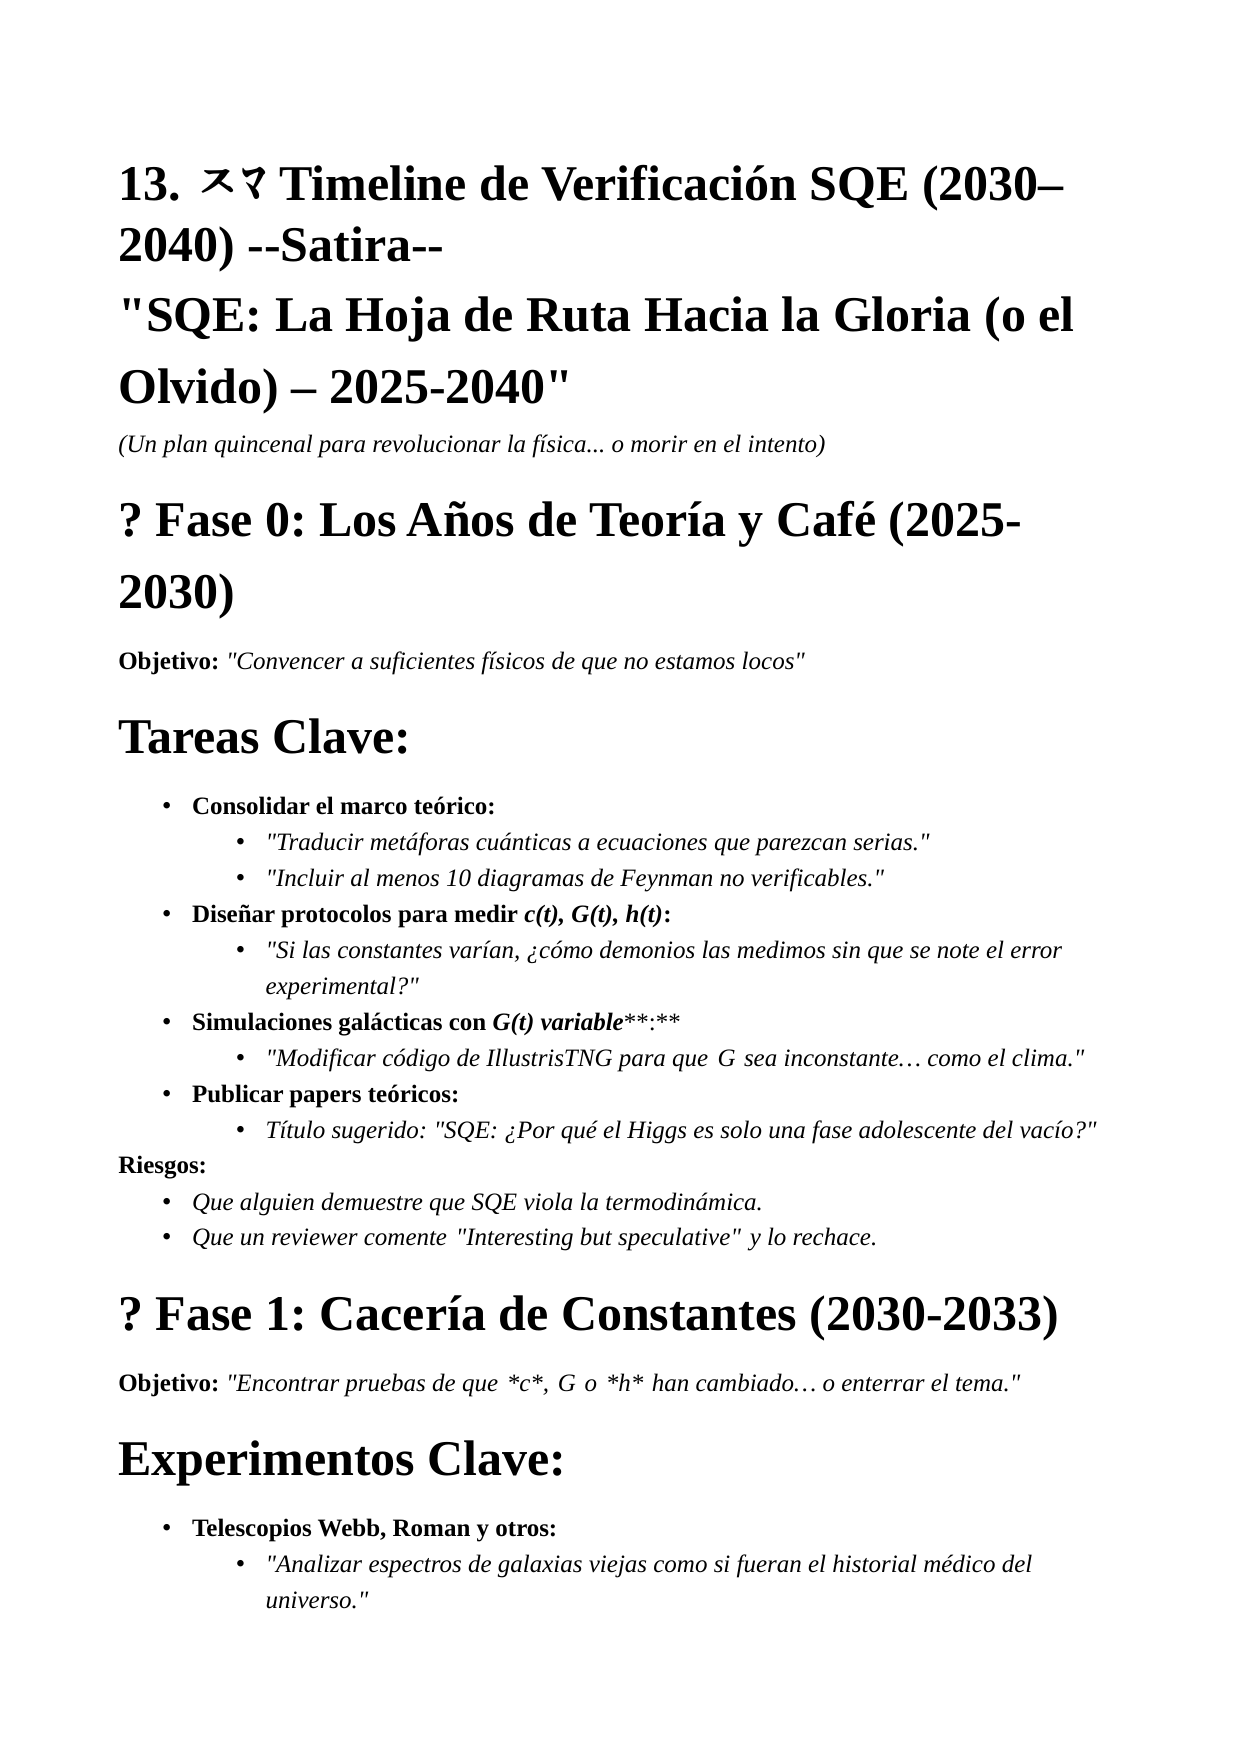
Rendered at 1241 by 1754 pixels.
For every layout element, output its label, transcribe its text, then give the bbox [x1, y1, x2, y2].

text Objetivo: "Convencer a suficientes físicos de que no estamos locos" [118, 646, 1122, 675]
list Simulaciones galácticas con G(t) variable**:** [162, 1007, 1122, 1036]
list Título sugerido: "SQE: ¿Por qué el Higgs es solo una fase adolescente del vacío?" [236, 1115, 1122, 1143]
subtitle ? Fase 0: Los Años de Teoría y Café (2025-2030) [118, 490, 1122, 619]
list "Si las constantes varían, ¿cómo demonios las medimos sin que se note el error experimental?" [236, 935, 1122, 1000]
list Telescopios Webb, Roman y otros: [162, 1513, 1122, 1542]
list "Incluir al menos 10 diagramas de Feynman no verificables." [236, 863, 1122, 892]
list Publicar papers teóricos: [162, 1079, 1122, 1107]
list "Modificar código de IllustrisTNG para que G sea inconstante… como el clima." [236, 1043, 1122, 1072]
list Diseñar protocolos para medir c(t), G(t), h(t): [162, 899, 1122, 928]
text Objetivo: "Encontrar pruebas de que *c*, G o *h* han cambiado… o enterrar el tema." [118, 1368, 1122, 1397]
subtitle ? Fase 1: Cacería de Constantes (2030-2033) [118, 1283, 1122, 1341]
list Que un reviewer comente "Interesting but speculative" y lo rechace. [162, 1222, 1122, 1251]
list Consolidar el marco teórico: [162, 791, 1122, 820]
text (Un plan quincenal para revolucionar la física... o morir en el intento) [118, 429, 1122, 457]
subtitle "SQE: La Hoja de Ruta Hacia la Gloria (o el Olvido) – 2025-2040" [118, 285, 1122, 414]
text Riesgos: [118, 1151, 1122, 1179]
subtitle Experimentos Clave: [118, 1429, 1122, 1486]
list "Analizar espectros de galaxias viejas como si fueran el historial médico del universo." [236, 1549, 1122, 1614]
subtitle Tareas Clave: [118, 707, 1122, 764]
list Que alguien demuestre que SQE viola la termodinámica. [162, 1187, 1122, 1215]
list "Traducir metáforas cuánticas a ecuaciones que parezcan serias." [236, 827, 1122, 856]
subtitle 13. ﾸﾏ Timeline de Verificación SQE (2030–2040) --Satira-- [118, 143, 1122, 272]
